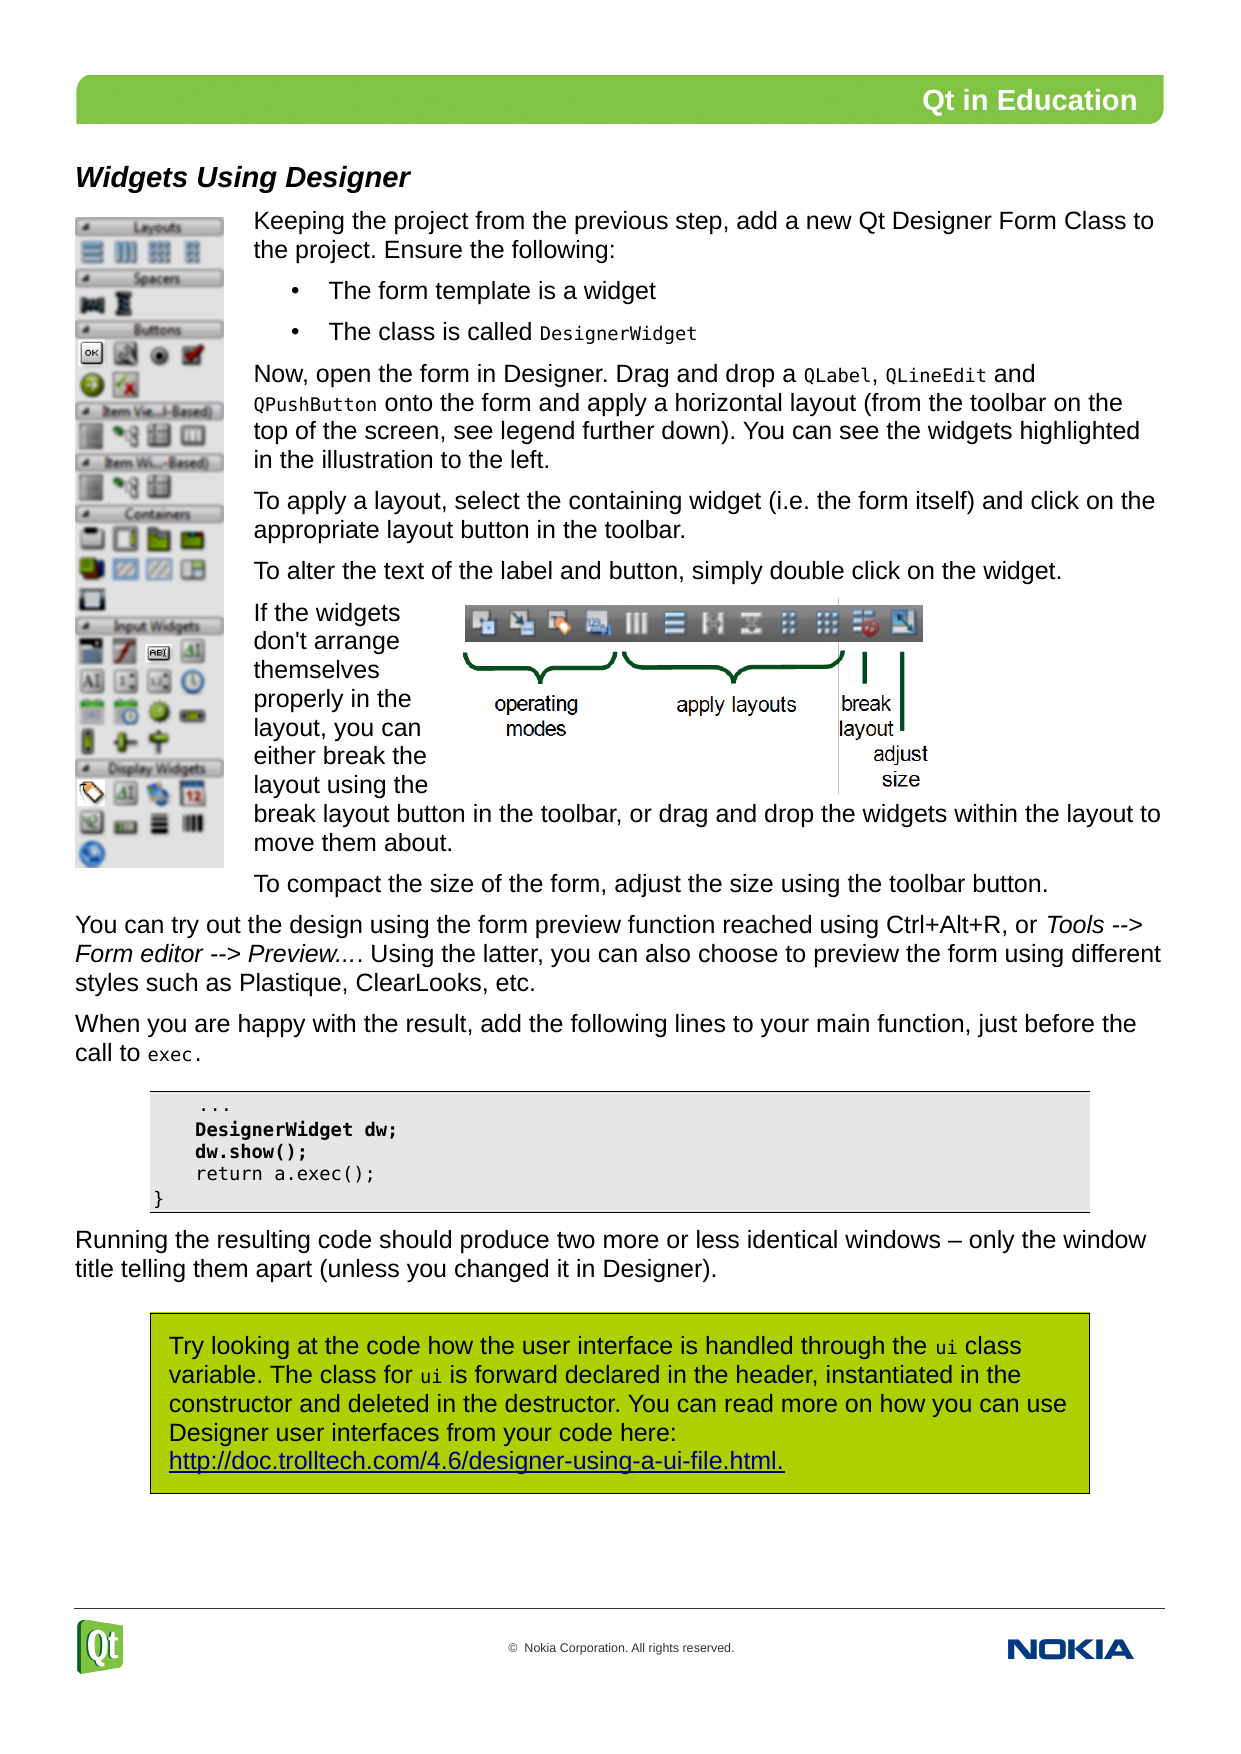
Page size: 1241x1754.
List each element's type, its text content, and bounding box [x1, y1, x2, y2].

picture [76, 75, 1164, 124]
picture [455, 598, 930, 794]
text ... [150, 1092, 1090, 1119]
text return a.exec(); [150, 1163, 1090, 1184]
text To apply a layout, select the containing widget (i.e. the form itself) and click on the appropriate layout button in the toolbar. [224, 486, 1165, 544]
text When you are happy with the result, add the following lines to your main function, just before the call to exec. [75, 1009, 1165, 1066]
text To compact the size of the form, adjust the size using the toolbar button. [75, 869, 1165, 897]
text } [150, 1184, 1090, 1212]
list The class is called DesignerWidget [224, 317, 1165, 346]
text You can try out the design using the form preview function reached using Ctrl+Alt+R, or Tools --> Form editor --> Preview.... Using the latter, you can also choose to preview the form using different styles such as Plastique, ClearLooks, etc. [75, 910, 1165, 996]
picture [75, 217, 224, 868]
subtitle Widgets Using Designer [75, 160, 1165, 193]
list The form template is a widget [224, 276, 1165, 305]
text If the widgets don't arrange themselves properly in the layout, you can either break the layout using the break layout button in the toolbar, or drag and drop the widgets within the layout to move them about. [224, 597, 1165, 856]
text DesignerWidget dw; [150, 1119, 1090, 1141]
text To alter the text of the label and button, simply double click on the widget. [224, 556, 1165, 585]
text Now, open the form in Designer. Drag and drop a QLabel, QLineEdit and QPushButton onto the form and apply a horizontal layout (from the toolbar on the top of the screen, see legend further down). You can see the widgets highlighted in the illustration to the left. [224, 359, 1165, 474]
picture [73, 1615, 127, 1679]
text Running the resulting code should produce two more or less identical windows – only the window title telling them apart (unless you changed it in Designer). [75, 1225, 1165, 1282]
text Try looking at the code how the user interface is handled through the ui class variable. The class for ui is forward declared in the header, instantiated in the constructor and deleted in the destructor. You can read more on how you can use Designer user interfaces from your code here: http://doc.trolltech.com/4.6/designer-using-a-ui-file.html. [151, 1314, 1089, 1493]
text Keeping the project from the previous step, add a new Qt Designer Form Class to the project. Ensure the following: [75, 206, 1165, 263]
text dw.show(); [150, 1141, 1090, 1163]
picture [978, 1610, 1164, 1688]
